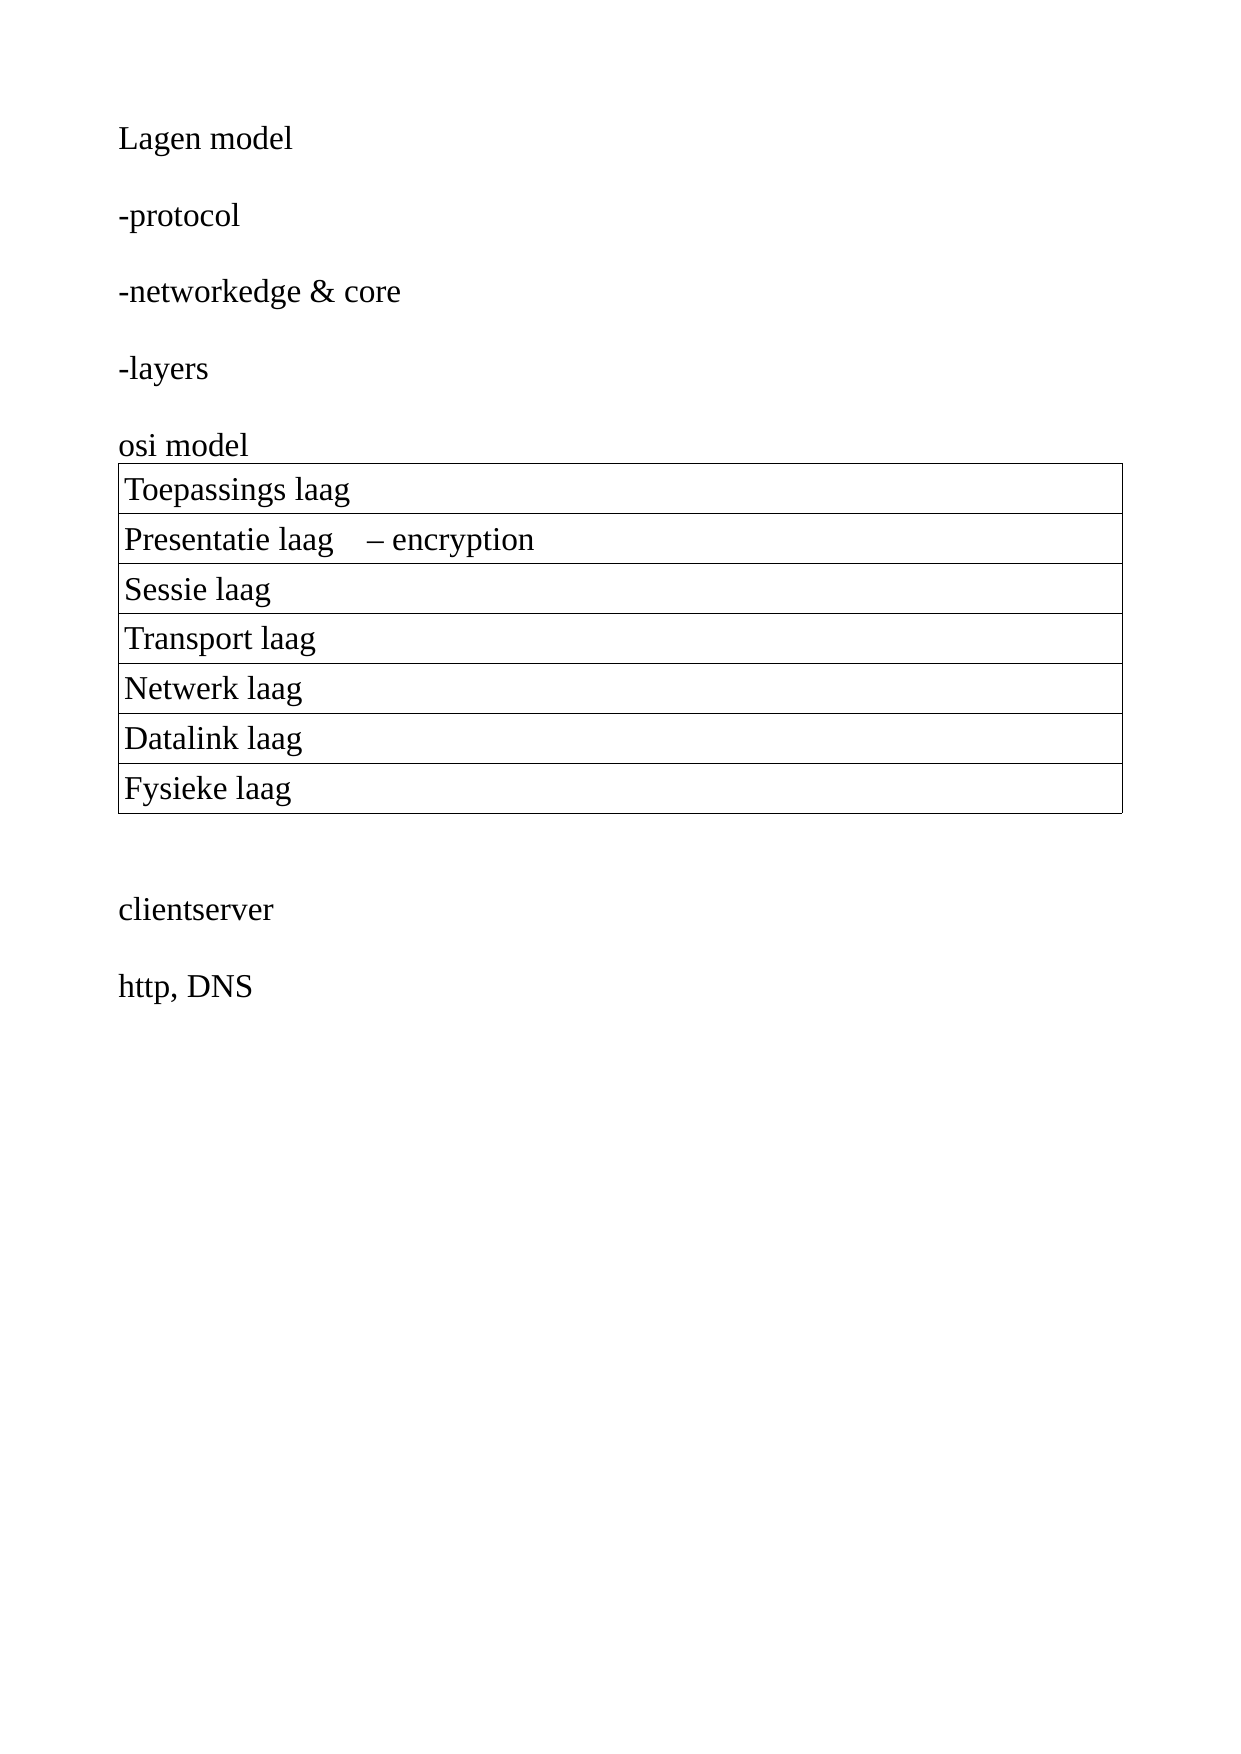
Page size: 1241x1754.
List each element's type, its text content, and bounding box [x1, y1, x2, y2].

text Lagen model [118, 118, 1122, 156]
text -networkedge & core [118, 271, 1122, 310]
text -protocol [118, 195, 1122, 233]
table_cell Sessie laag [119, 564, 1122, 613]
table_cell Netwerk laag [119, 664, 1122, 713]
text -layers [118, 348, 1122, 386]
table_cell Presentatie laag – encryption [119, 514, 1122, 563]
table_header Toepassings laag [119, 464, 1122, 513]
text osi model [118, 425, 1122, 463]
table_cell Fysieke laag [119, 764, 1122, 812]
text http, DNS [118, 966, 1122, 1004]
table_cell Transport laag [119, 614, 1122, 663]
table_cell Datalink laag [119, 714, 1122, 762]
text clientserver [118, 889, 1122, 927]
